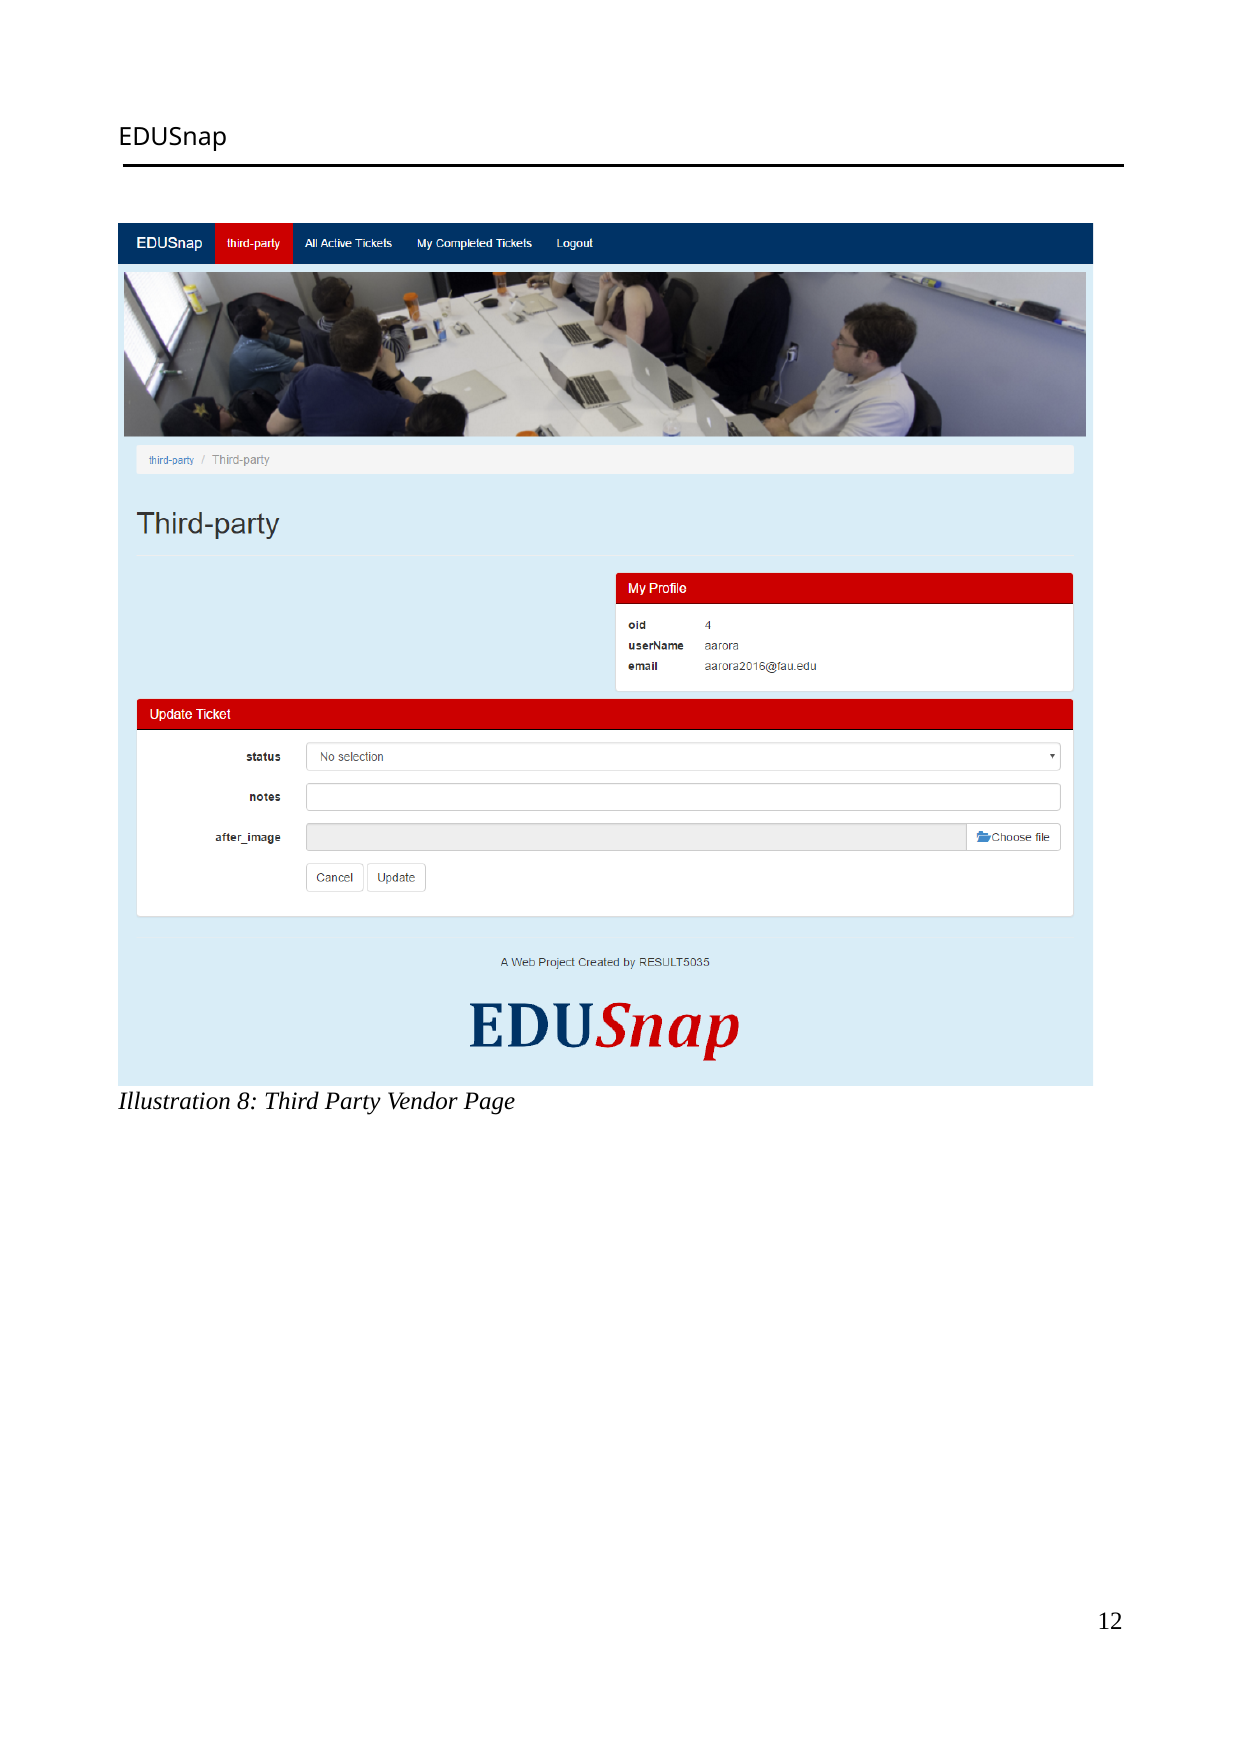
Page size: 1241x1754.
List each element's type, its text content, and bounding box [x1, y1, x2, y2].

picture [118, 223, 1094, 1086]
text Illustration 8: Third Party Vendor Page [118, 1086, 1093, 1115]
